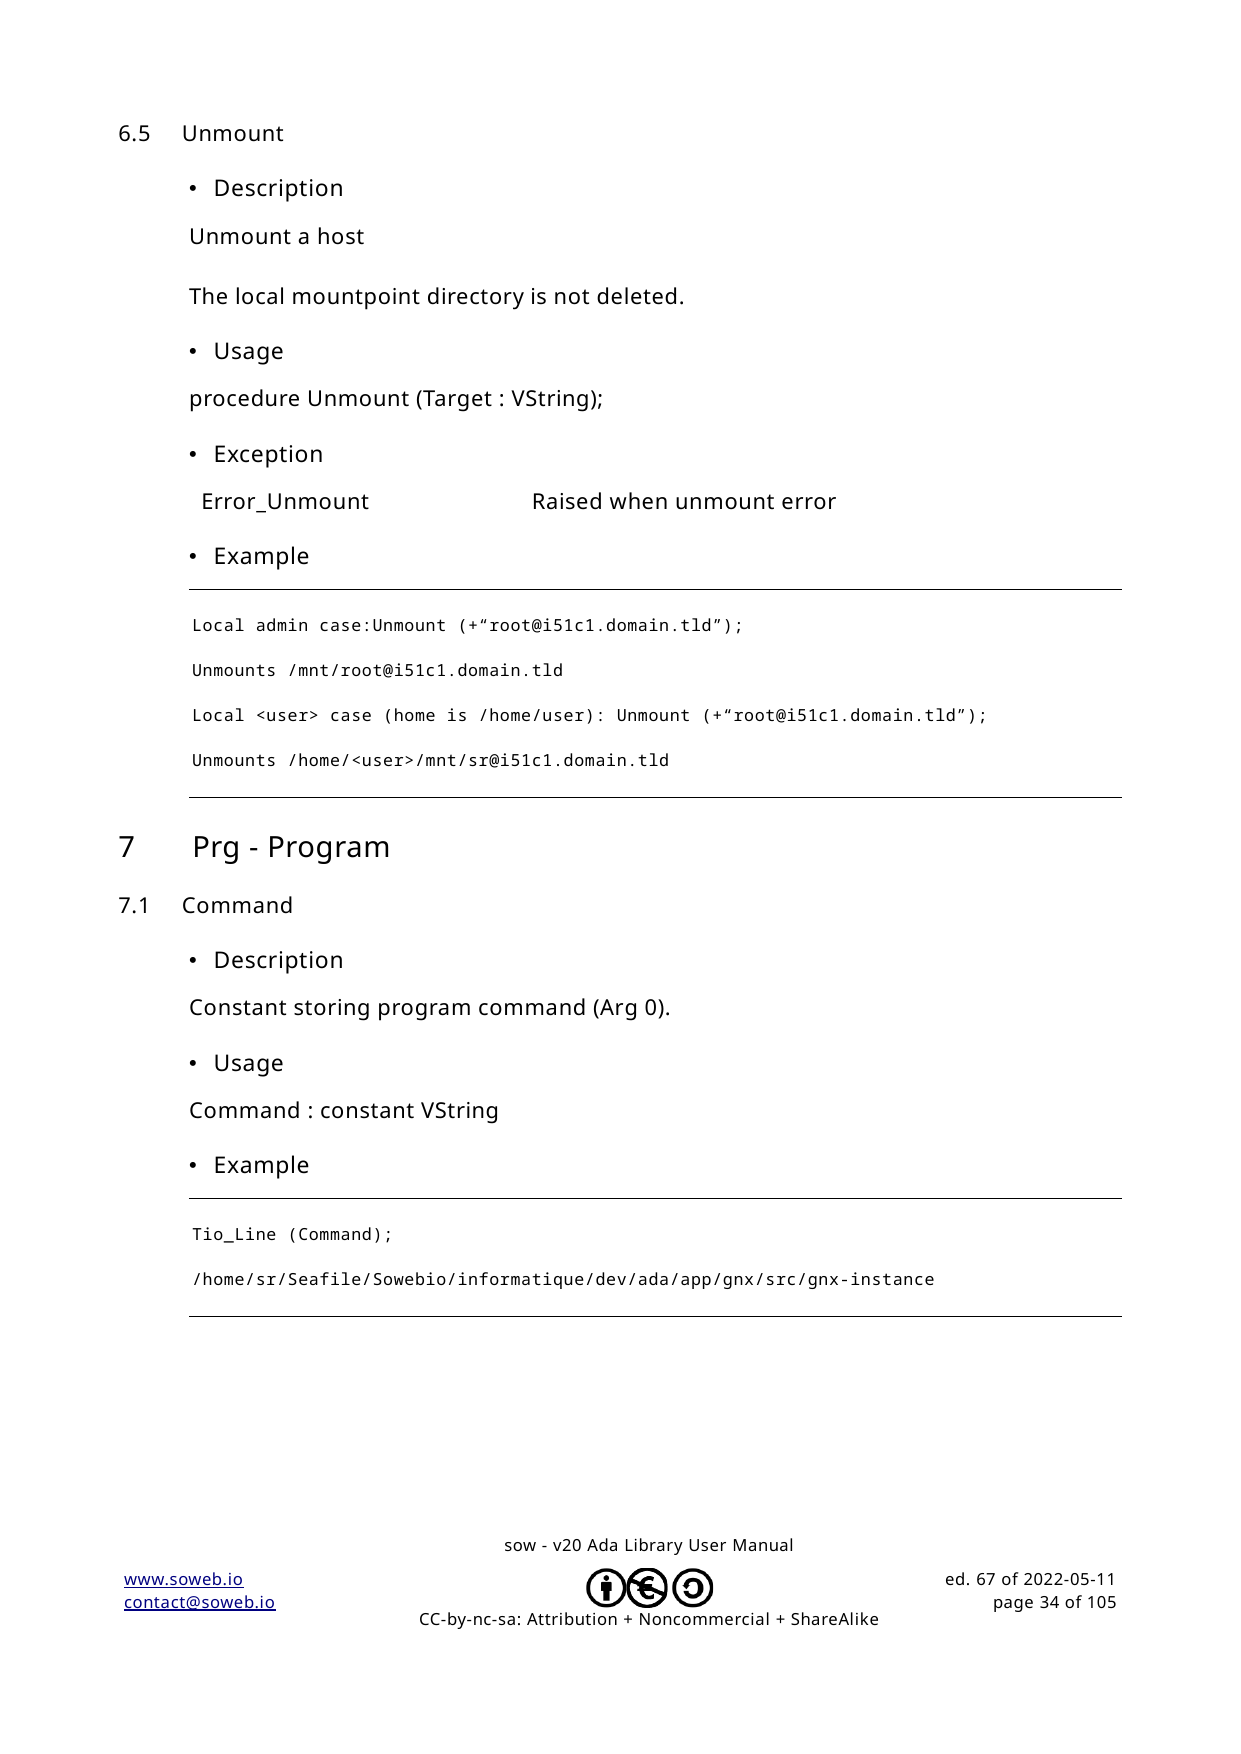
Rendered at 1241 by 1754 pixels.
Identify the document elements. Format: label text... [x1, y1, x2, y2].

text Constant storing program command (Arg 0). [189, 992, 1122, 1022]
list /home/sr/Seafile/Sowebio/informatique/dev/ada/app/gnx/src/gnx-instance [189, 1242, 1122, 1316]
text procedure Unmount (Target : VString); [189, 383, 1122, 413]
text Unmount a host [189, 221, 1122, 251]
list Local admin case:Unmount (+“root@i51c1.domain.tld”); [189, 590, 1122, 633]
picture [585, 1568, 668, 1608]
subtitle Example [189, 539, 1122, 571]
subtitle Prg - Program [118, 827, 1122, 866]
subtitle Usage [189, 1046, 1122, 1077]
list Unmounts /home/<user>/mnt/sr@i51c1.domain.tld [189, 723, 1122, 797]
text Command : constant VString [189, 1095, 1122, 1125]
picture [672, 1568, 714, 1608]
subtitle Description [189, 172, 1122, 203]
text Error_Unmount Raised when unmount error [189, 486, 1122, 516]
subtitle Description [189, 943, 1122, 974]
subtitle Usage [189, 334, 1122, 366]
subtitle Command [118, 890, 1122, 920]
subtitle Exception [189, 437, 1122, 468]
text The local mountpoint directory is not deleted. [189, 281, 1122, 311]
subtitle Example [189, 1148, 1122, 1180]
list Tio_Line (Command); [189, 1199, 1122, 1242]
subtitle Unmount [118, 118, 1122, 148]
list Unmounts /mnt/root@i51c1.domain.tld Local <user> case (home is /home/user): Unmount (+“root@i51c1.domain.tld”); [189, 633, 1122, 723]
